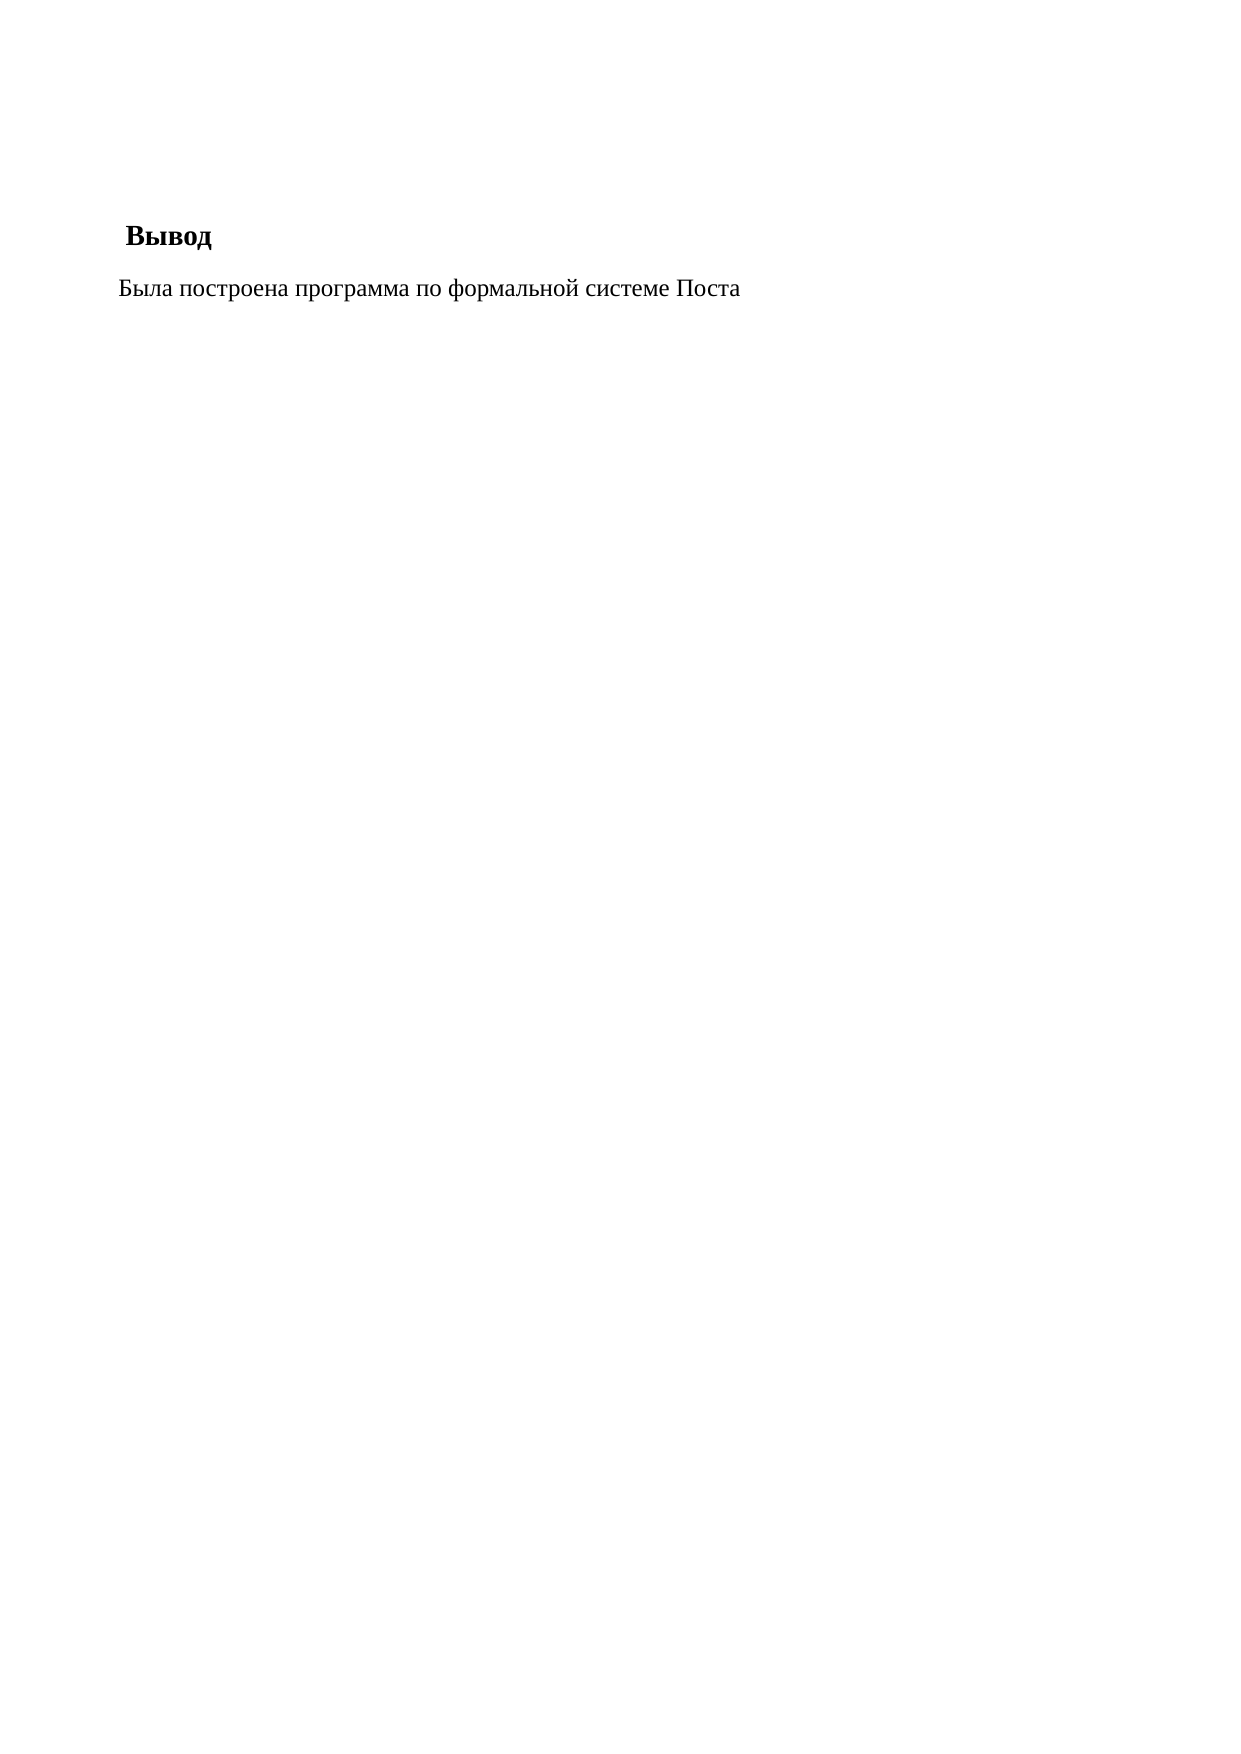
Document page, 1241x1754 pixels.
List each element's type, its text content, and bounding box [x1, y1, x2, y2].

text Была построена программа по формальной системе Поста [118, 273, 1122, 302]
text Вывод [118, 218, 1122, 252]
